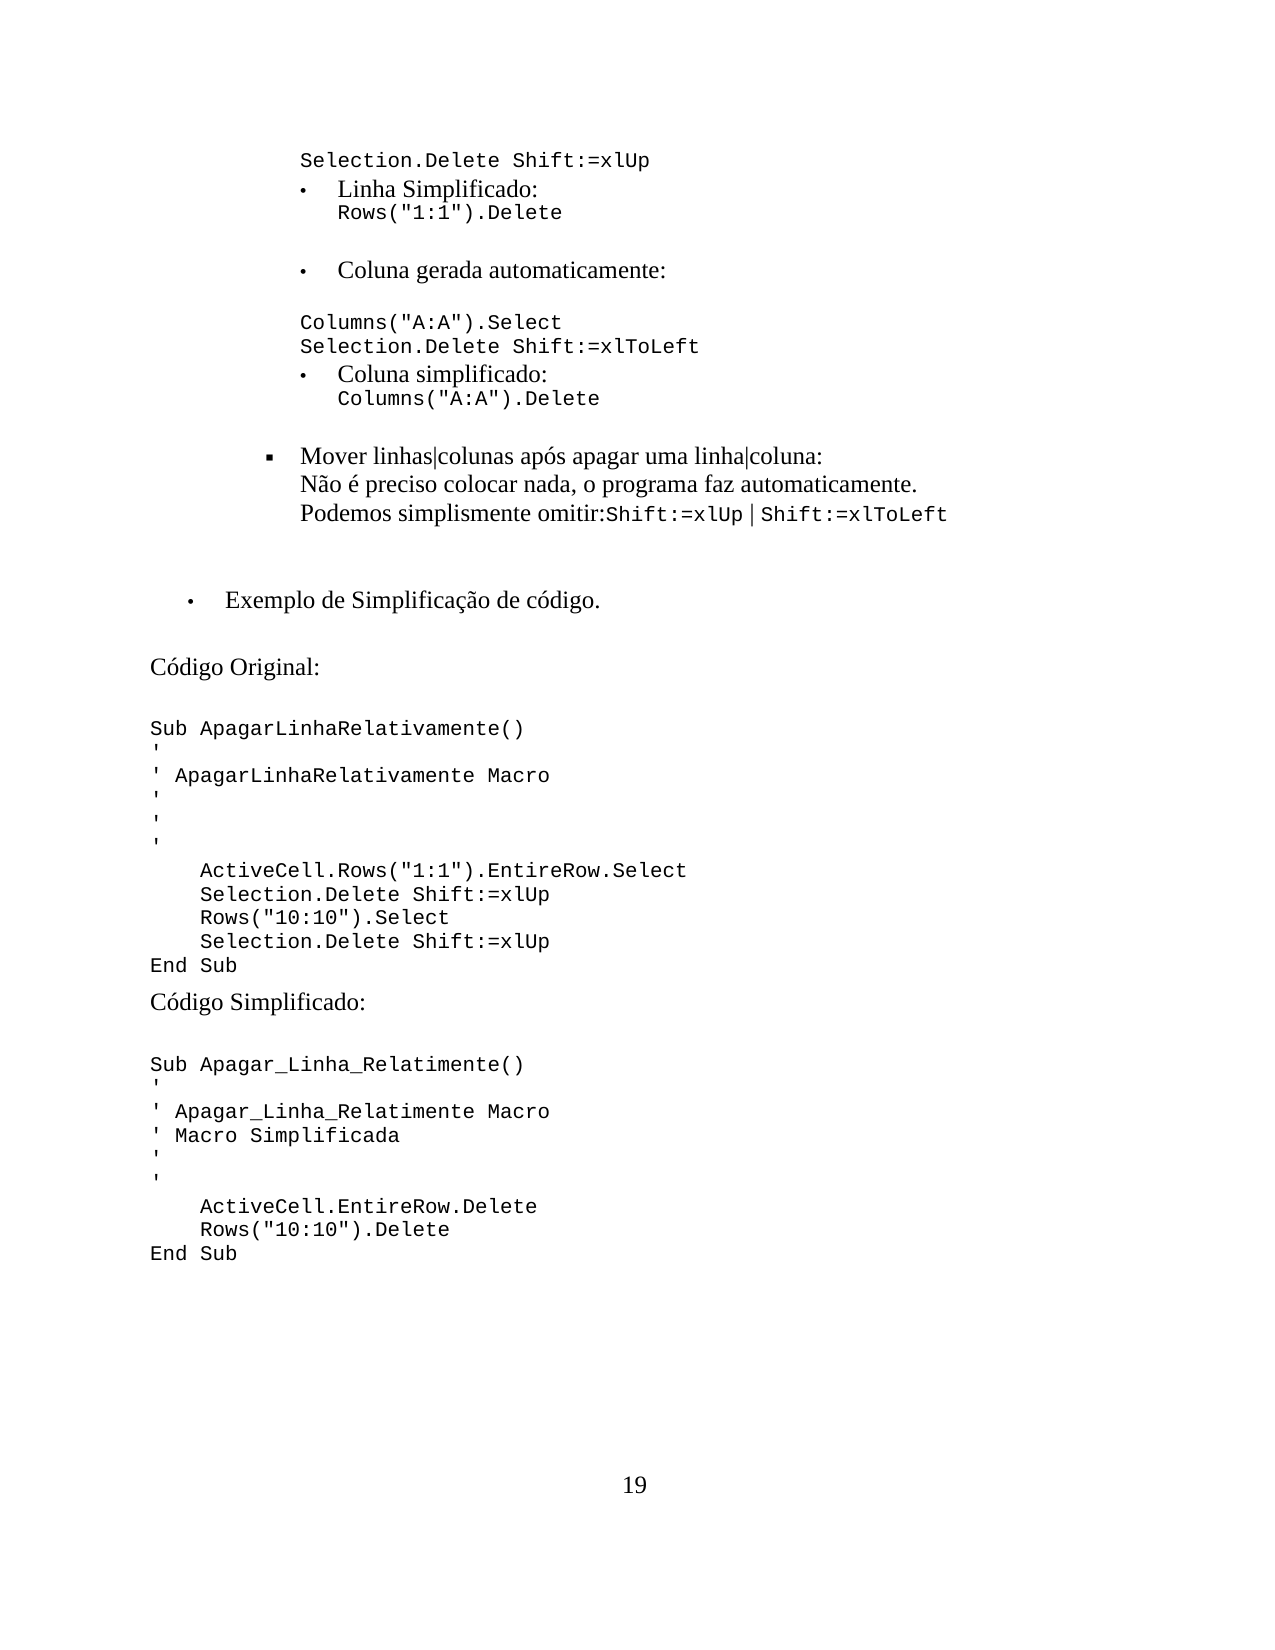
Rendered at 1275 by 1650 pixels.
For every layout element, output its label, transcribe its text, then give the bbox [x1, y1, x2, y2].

text ' ApagarLinhaRelativamente Macro [150, 766, 1125, 789]
text ' [150, 1172, 1125, 1196]
list Columns("A:A").Select [262, 312, 1125, 336]
text Sub Apagar_Linha_Relatimente() [150, 1054, 1125, 1077]
list Coluna simplificado: Columns("A:A").Delete [300, 359, 1125, 441]
text Rows("10:10").Delete [150, 1219, 1125, 1243]
text Código Original: [150, 652, 1125, 709]
list Coluna gerada automaticamente: [300, 255, 1125, 312]
text ' [150, 742, 1125, 766]
list Linha Simplificado: Rows("1:1").Delete [300, 174, 1125, 255]
text Código Simplificado: [150, 987, 1125, 1045]
text End Sub [150, 955, 1125, 978]
text ' Macro Simplificada [150, 1125, 1125, 1148]
text ' [150, 836, 1125, 860]
text Selection.Delete Shift:=xlUp [150, 931, 1125, 955]
text ActiveCell.EntireRow.Delete [150, 1196, 1125, 1219]
text Selection.Delete Shift:=xlUp [150, 884, 1125, 907]
text Rows("10:10").Select [150, 907, 1125, 931]
list Exemplo de Simplificação de código. [187, 585, 1125, 643]
text ' [150, 1148, 1125, 1172]
text ' [150, 813, 1125, 836]
list Mover linhas|colunas após apagar uma linha|coluna: Não é preciso colocar nada, o programa faz automaticamente. Podemos simplismente omitir:Shift:=xlUp | Shift:=xlToLeft [262, 441, 1125, 557]
text Sub ApagarLinhaRelativamente() [150, 718, 1125, 742]
text ' [150, 789, 1125, 813]
text ActiveCell.Rows("1:1").EntireRow.Select [150, 860, 1125, 884]
text End Sub [150, 1243, 1125, 1267]
list Selection.Delete Shift:=xlUp [262, 150, 1125, 174]
list Selection.Delete Shift:=xlToLeft [262, 336, 1125, 359]
text ' Apagar_Linha_Relatimente Macro [150, 1101, 1125, 1125]
text ' [150, 1077, 1125, 1101]
